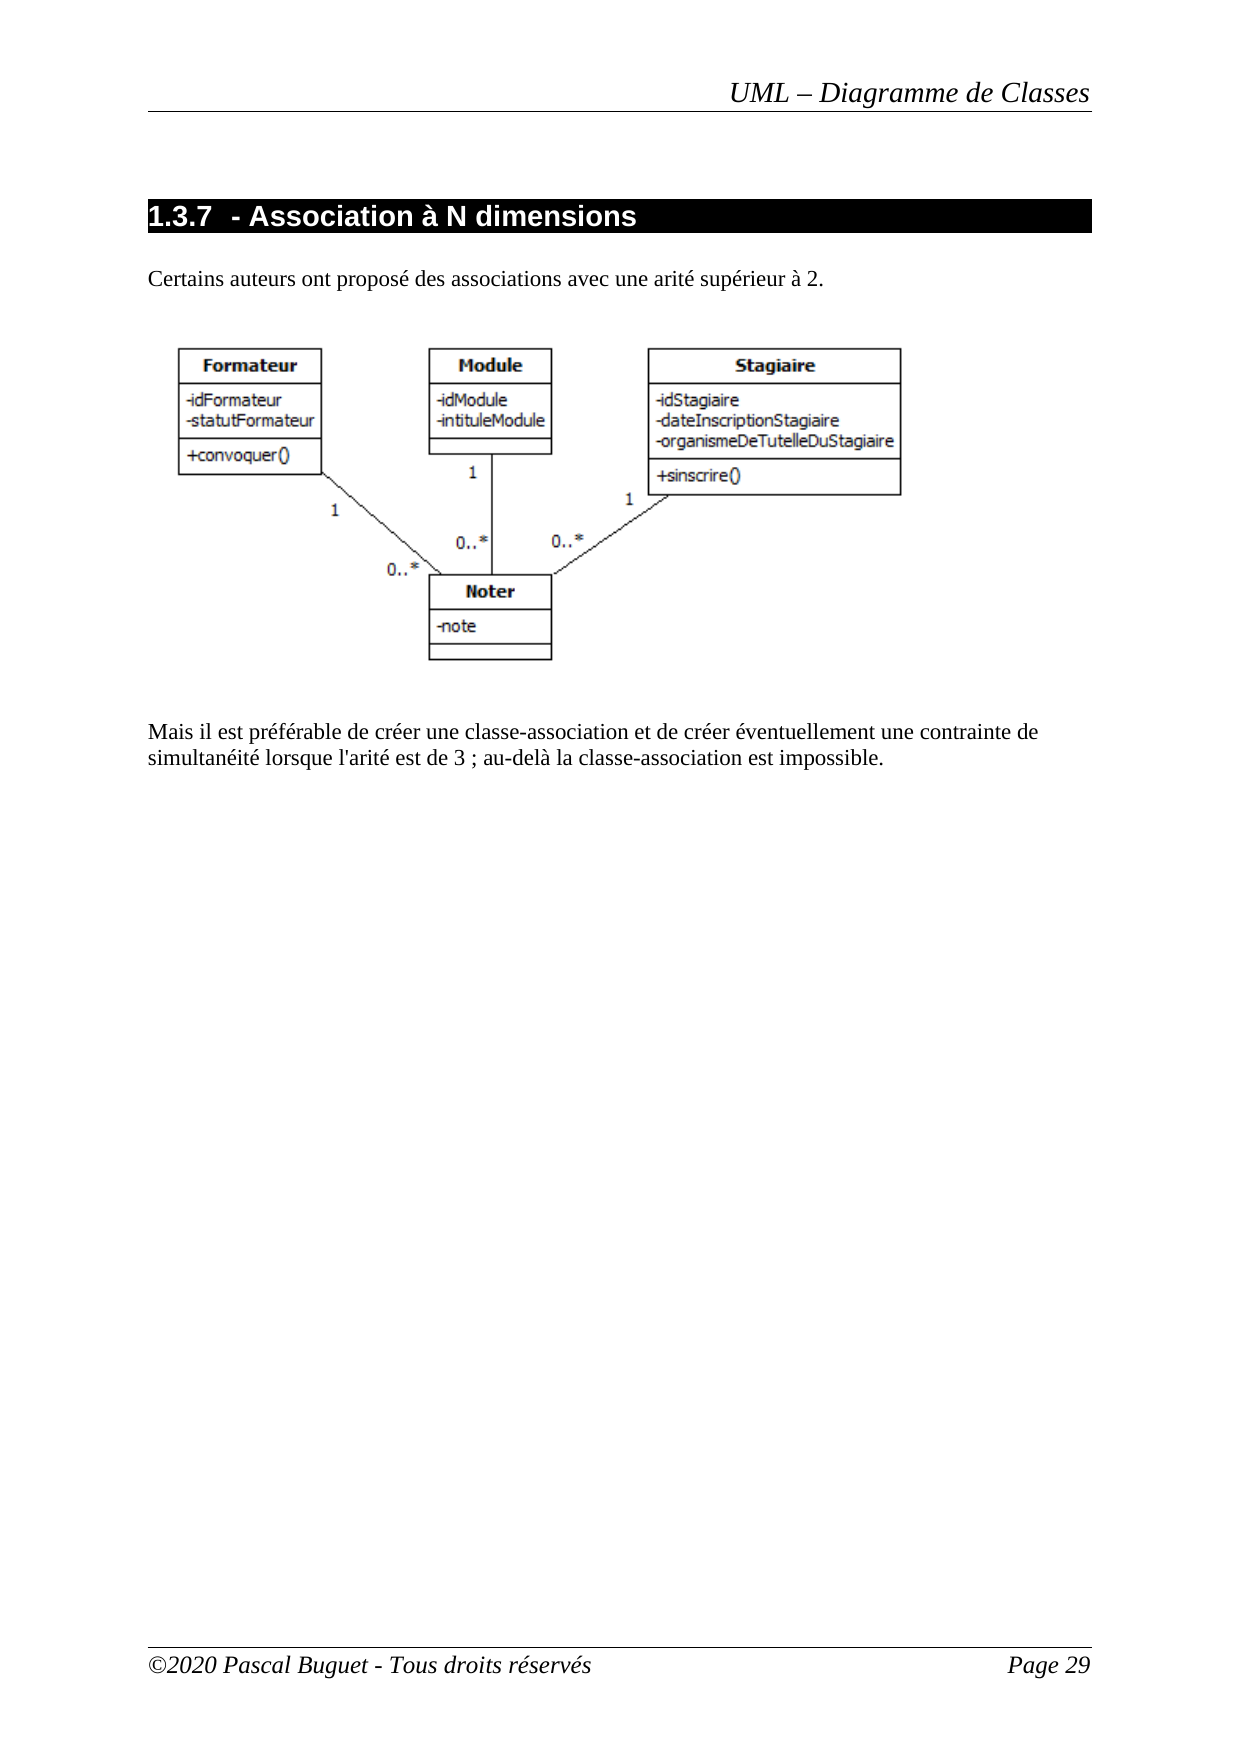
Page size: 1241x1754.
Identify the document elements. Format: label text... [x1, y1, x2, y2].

subtitle - Association à N dimensions [148, 199, 1092, 233]
text Certains auteurs ont proposé des associations avec une arité supérieur à 2. [148, 265, 1092, 292]
picture [147, 317, 933, 692]
text Mais il est préférable de créer une classe-association et de créer éventuellement une contrainte de simultanéité lorsque l'arité est de 3 ; au-delà la classe-association est impossible. [148, 718, 1092, 770]
